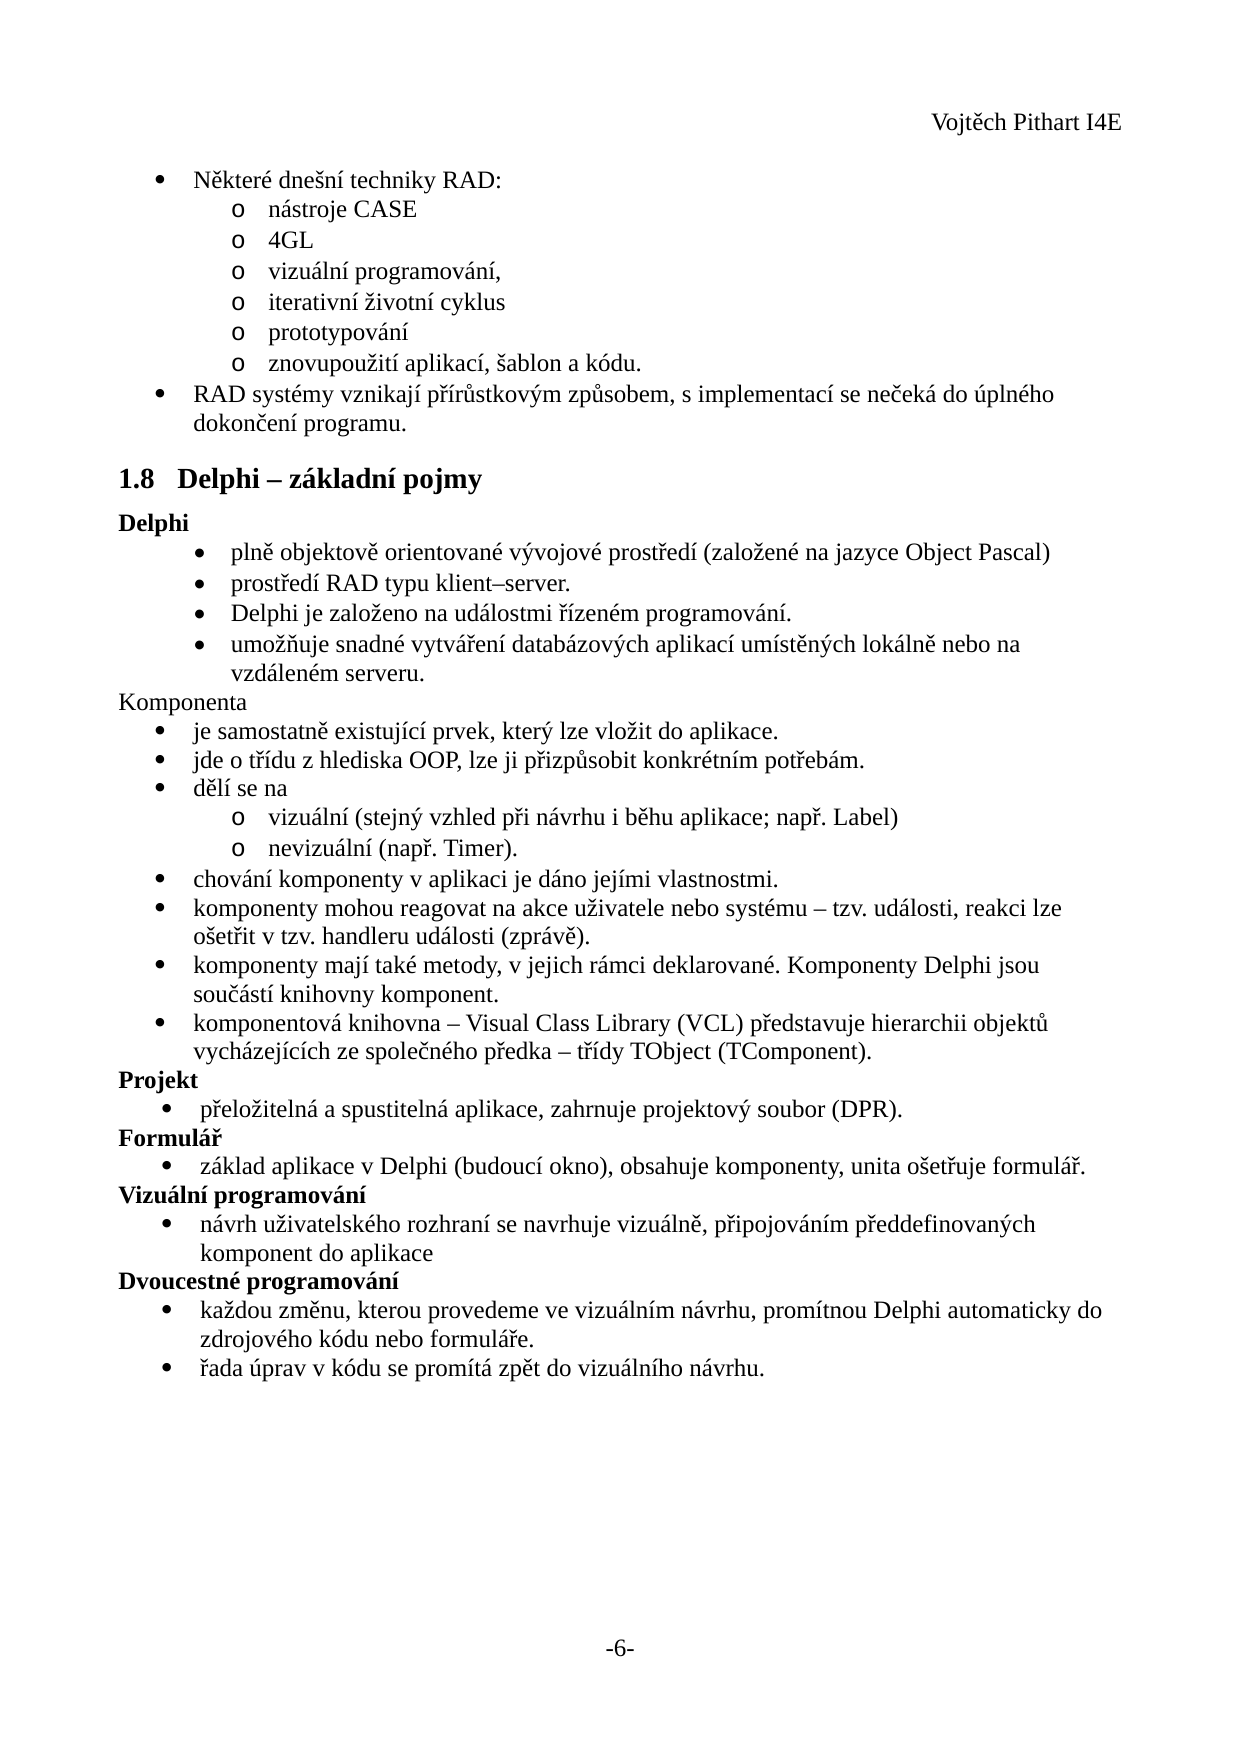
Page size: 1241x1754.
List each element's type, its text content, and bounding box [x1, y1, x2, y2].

list prostředí RAD typu klient–server. [193, 567, 1122, 597]
list jde o třídu z hlediska OOP, lze ji přizpůsobit konkrétním potřebám. [156, 745, 1122, 773]
list komponenty mohou reagovat na akce uživatele nebo systému – tzv. události, reakci lze ošetřit v tzv. handleru události (zprávě). [156, 893, 1122, 950]
list je samostatně existující prvek, který lze vložit do aplikace. [156, 716, 1122, 745]
text Komponenta [118, 687, 1122, 716]
list Delphi je založeno na událostmi řízeném programování. [193, 597, 1122, 628]
list prototypování [231, 317, 1122, 348]
list nevizuální (např. Timer). [231, 833, 1122, 864]
text Vizuální programování [118, 1180, 1122, 1209]
list plně objektově orientované vývojové prostředí (založené na jazyce Object Pascal) [193, 536, 1122, 567]
list iterativní životní cyklus [231, 287, 1122, 317]
list vizuální (stejný vzhled při návrhu i běhu aplikace; např. Label) [231, 802, 1122, 833]
list umožňuje snadné vytváření databázových aplikací umístěných lokálně nebo na vzdáleném serveru. [193, 628, 1122, 687]
list komponenty mají také metody, v jejich rámci deklarované. Komponenty Delphi jsou součástí knihovny komponent. [156, 950, 1122, 1008]
list základ aplikace v Delphi (budoucí okno), obsahuje komponenty, unita ošetřuje formulář. [162, 1151, 1122, 1180]
list RAD systémy vznikají přírůstkovým způsobem, s implementací se nečeká do úplného dokončení programu. [156, 379, 1122, 437]
list 4GL [231, 225, 1122, 256]
list vizuální programování, [231, 256, 1122, 287]
list znovupoužití aplikací, šablon a kódu. [231, 348, 1122, 379]
text Projekt [118, 1065, 1122, 1094]
list každou změnu, kterou provedeme ve vizuálním návrhu, promítnou Delphi automaticky do zdrojového kódu nebo formuláře. [162, 1295, 1122, 1353]
text Dvoucestné programování [118, 1266, 1122, 1295]
list přeložitelná a spustitelná aplikace, zahrnuje projektový soubor (DPR). [162, 1094, 1122, 1123]
list nástroje CASE [231, 194, 1122, 225]
subtitle Delphi – základní pojmy [118, 462, 1122, 495]
list řada úprav v kódu se promítá zpět do vizuálního návrhu. [162, 1353, 1122, 1381]
text Delphi [118, 508, 1122, 536]
list chování komponenty v aplikaci je dáno jejími vlastnostmi. [156, 864, 1122, 893]
text Formulář [118, 1123, 1122, 1151]
list Některé dnešní techniky RAD: [156, 165, 1122, 194]
list dělí se na [156, 773, 1122, 802]
list komponentová knihovna – Visual Class Library (VCL) představuje hierarchii objektů vycházejících ze společného předka – třídy TObject (TComponent). [156, 1008, 1122, 1065]
list návrh uživatelského rozhraní se navrhuje vizuálně, připojováním předdefinovaných komponent do aplikace [162, 1209, 1122, 1266]
